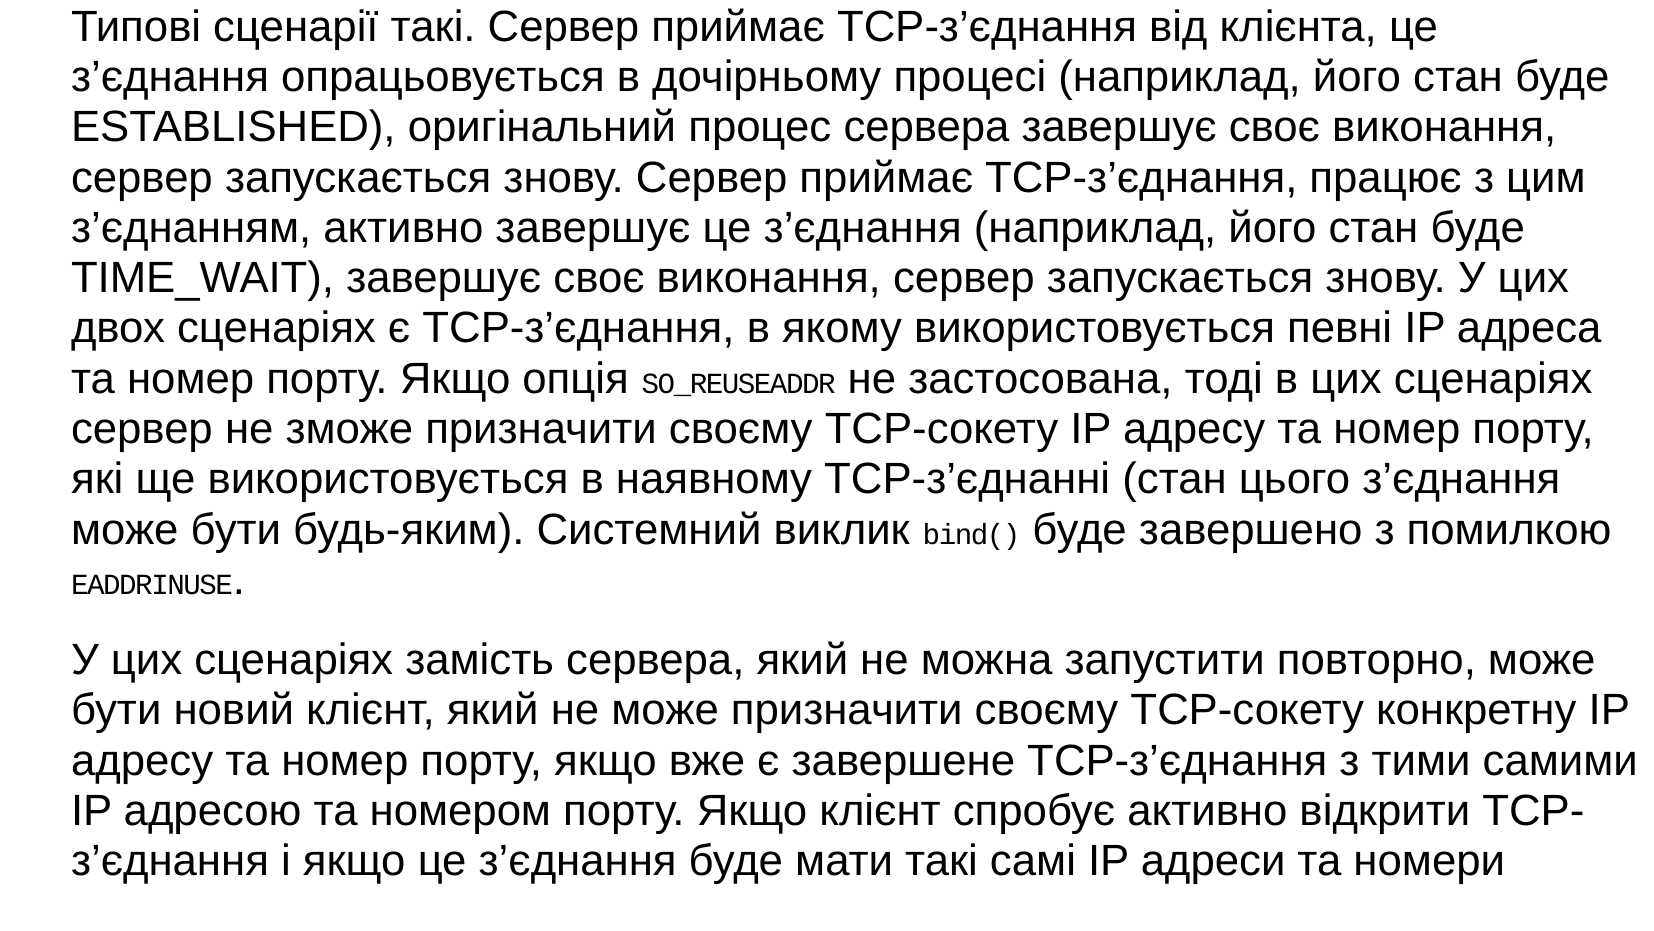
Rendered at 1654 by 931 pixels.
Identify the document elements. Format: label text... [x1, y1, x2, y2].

list У цих сценаріях замість сервера, який не можна запустити повторно, може бути новий клієнт, який не може призначити своєму TCP-сокету конкретну IP адресу та номер порту, якщо вже є завершене TCP-з’єднання з тими самими IP адресою та номером порту. Якщо клієнт спробує активно відкрити TCP-з’єднання і якщо це з’єднання буде мати такі самі IP адреси та номери [12, 633, 1642, 885]
list Типові сценарії такі. Сервер приймає TCP-з’єднання від клієнта, це з’єднання опрацьовується в дочірньому процесі (наприклад, його стан буде ESTABLISHED), оригінальний процес сервера завершує своє виконання, сервер запускається знову. Сервер приймає TCP-з’єднання, працює з цим з’єднанням, активно завершує це з’єднання (наприклад, його стан буде TIME_WAIT), завершує своє виконання, сервер запускається знову. У цих двох сценаріях є TCP-з’єднання, в якому використовується певні IP адреса та номер порту. Якщо опція SO_REUSEADDR не застосована, тоді в цих сценаріях сервер не зможе призначити своєму TCP-сокету IP адресу та номер порту, які ще використовується в наявному TCP-з’єднанні (стан цього з’єднання може бути будь-яким). Системний виклик bind() буде завершено з помилкою EADDRINUSE. [12, 0, 1642, 604]
